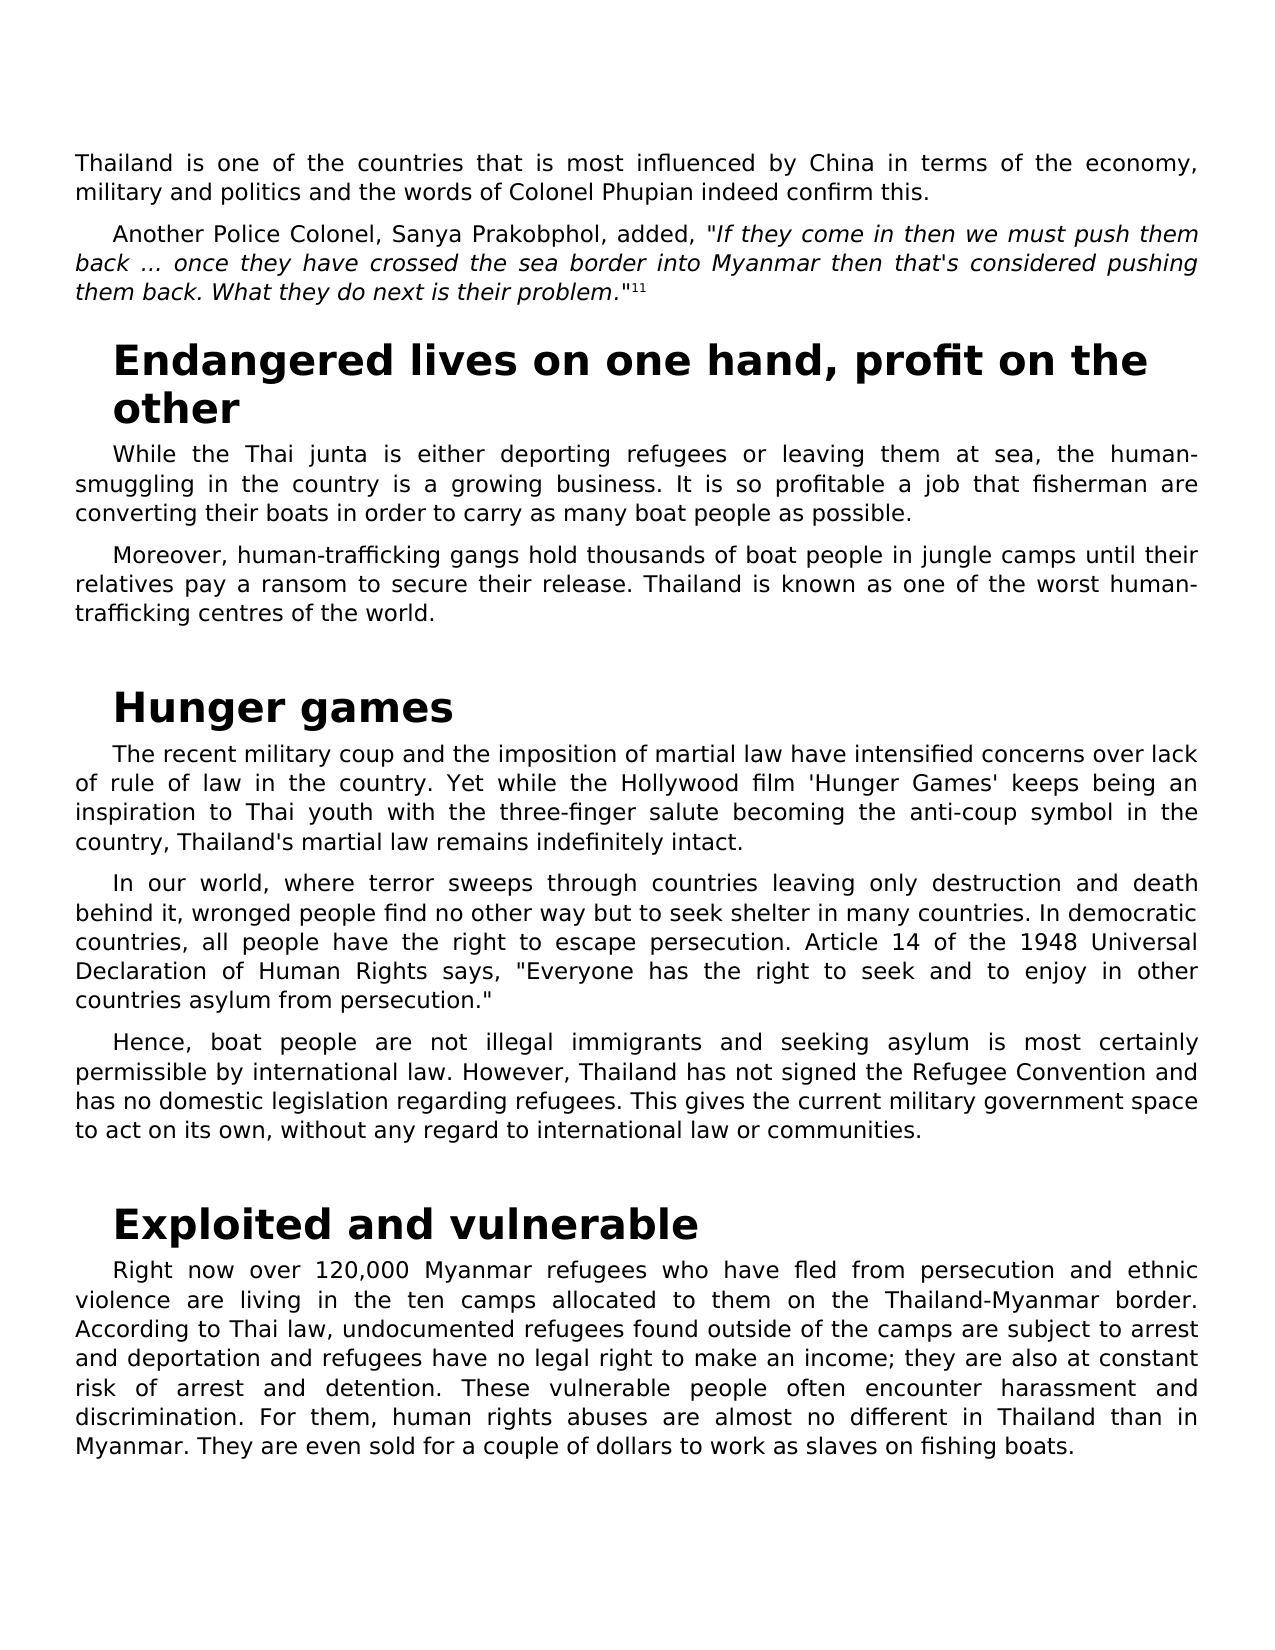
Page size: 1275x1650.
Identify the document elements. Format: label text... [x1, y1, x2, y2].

text Moreover, human-trafficking gangs hold thousands of boat people in jungle camps until their relatives pay a ransom to secure their release. Thailand is known as one of the worst human-trafficking centres of the world. [75, 542, 1200, 627]
text Another Police Colonel, Sanya Prakobphol, added, "If they come in then we must push them back ... once they have crossed the sea border into Myanmar then that's considered pushing them back. What they do next is their problem."11 [75, 221, 1200, 306]
subtitle Hunger games [112, 684, 1200, 733]
text While the Thai junta is either deporting refugees or leaving them at sea, the human-smuggling in the country is a growing business. It is so profitable a job that fisherman are converting their boats in order to carry as many boat people as possible. [75, 442, 1200, 527]
text The recent military coup and the imposition of martial law have intensified concerns over lack of rule of law in the country. Yet while the Hollywood film 'Hunger Games' keeps being an inspiration to Thai youth with the three-finger salute becoming the anti-coup symbol in the country, Thailand's martial law remains indefinitely intact. [75, 741, 1200, 855]
subtitle Exploited and vulnerable [112, 1201, 1200, 1249]
text In our world, where terror sweeps through countries leaving only destruction and death behind it, wronged people find no other way but to seek shelter in many countries. In democratic countries, all people have the right to escape persecution. Article 14 of the 1948 Universal Declaration of Human Rights says, "Everyone has the right to seek and to enjoy in other countries asylum from persecution." [75, 871, 1200, 1014]
text Hence, boat people are not illegal immigrants and seeking asylum is most certainly permissible by international law. However, Thailand has not signed the Refugee Convention and has no domestic legislation regarding refugees. This gives the current military government space to act on its own, without any regard to international law or communities. [75, 1029, 1200, 1144]
text Right now over 120,000 Myanmar refugees who have fled from persecution and ethnic violence are living in the ten camps allocated to them on the Thailand-Myanmar border. According to Thai law, undocumented refugees found outside of the camps are subject to arrest and deportation and refugees have no legal right to make an income; they are also at constant risk of arrest and detention. These vulnerable people often encounter harassment and discrimination. For them, human rights abuses are almost no different in Thailand than in Myanmar. They are even sold for a couple of dollars to work as slaves on fishing boats. [75, 1258, 1200, 1460]
subtitle Endangered lives on one hand, profit on the other [112, 336, 1200, 433]
text Thailand is one of the countries that is most influenced by China in terms of the economy, military and politics and the words of Colonel Phupian indeed confirm this. [75, 150, 1200, 206]
